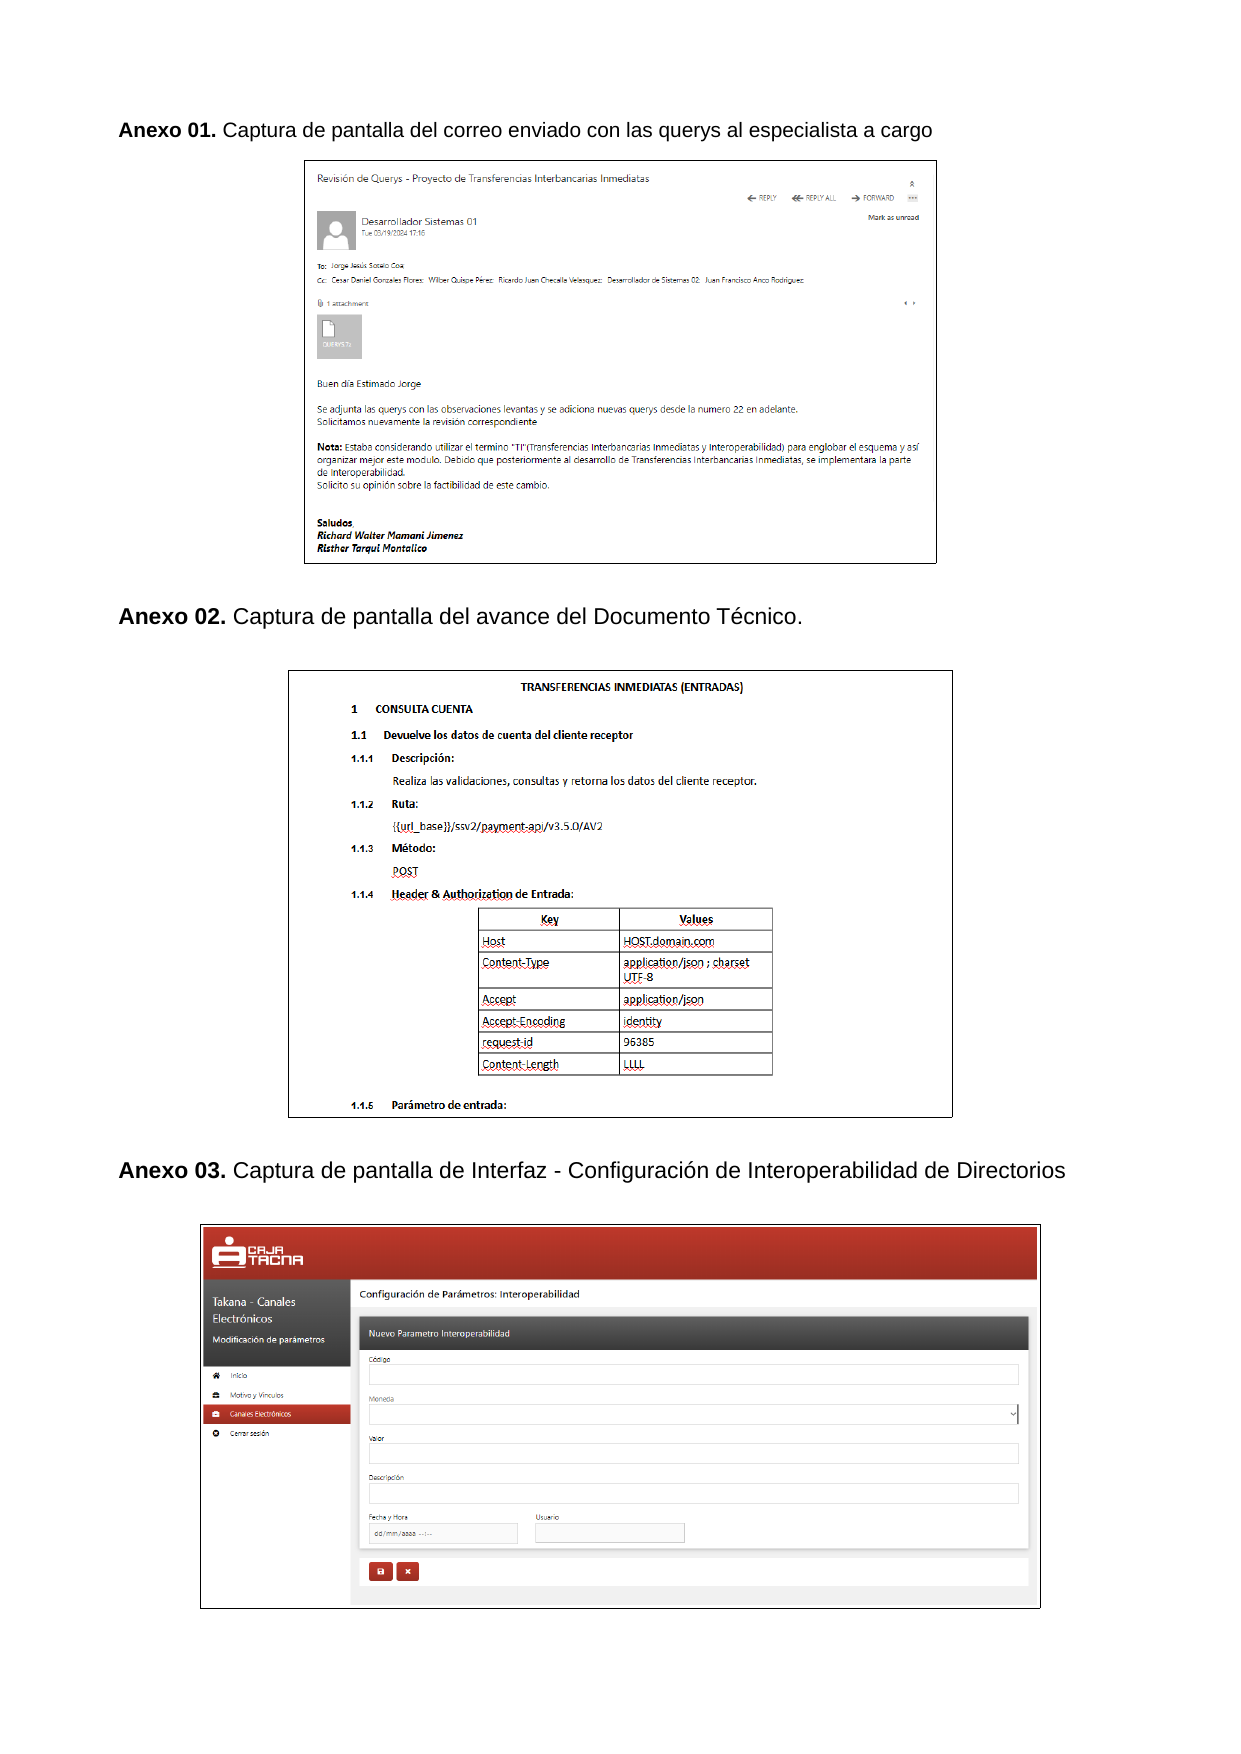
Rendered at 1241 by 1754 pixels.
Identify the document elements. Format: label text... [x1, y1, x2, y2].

text Anexo 03. Captura de pantalla de Interfaz - Configuración de Interoperabilidad de Directorios [118, 1157, 1122, 1183]
picture [306, 163, 934, 561]
picture [203, 1227, 1037, 1605]
text Anexo 01. Captura de pantalla del correo enviado con las querys al especialista a cargo [118, 118, 1122, 142]
text Anexo 02. Captura de pantalla del avance del Documento Técnico. [118, 603, 1122, 629]
picture [291, 673, 950, 1114]
